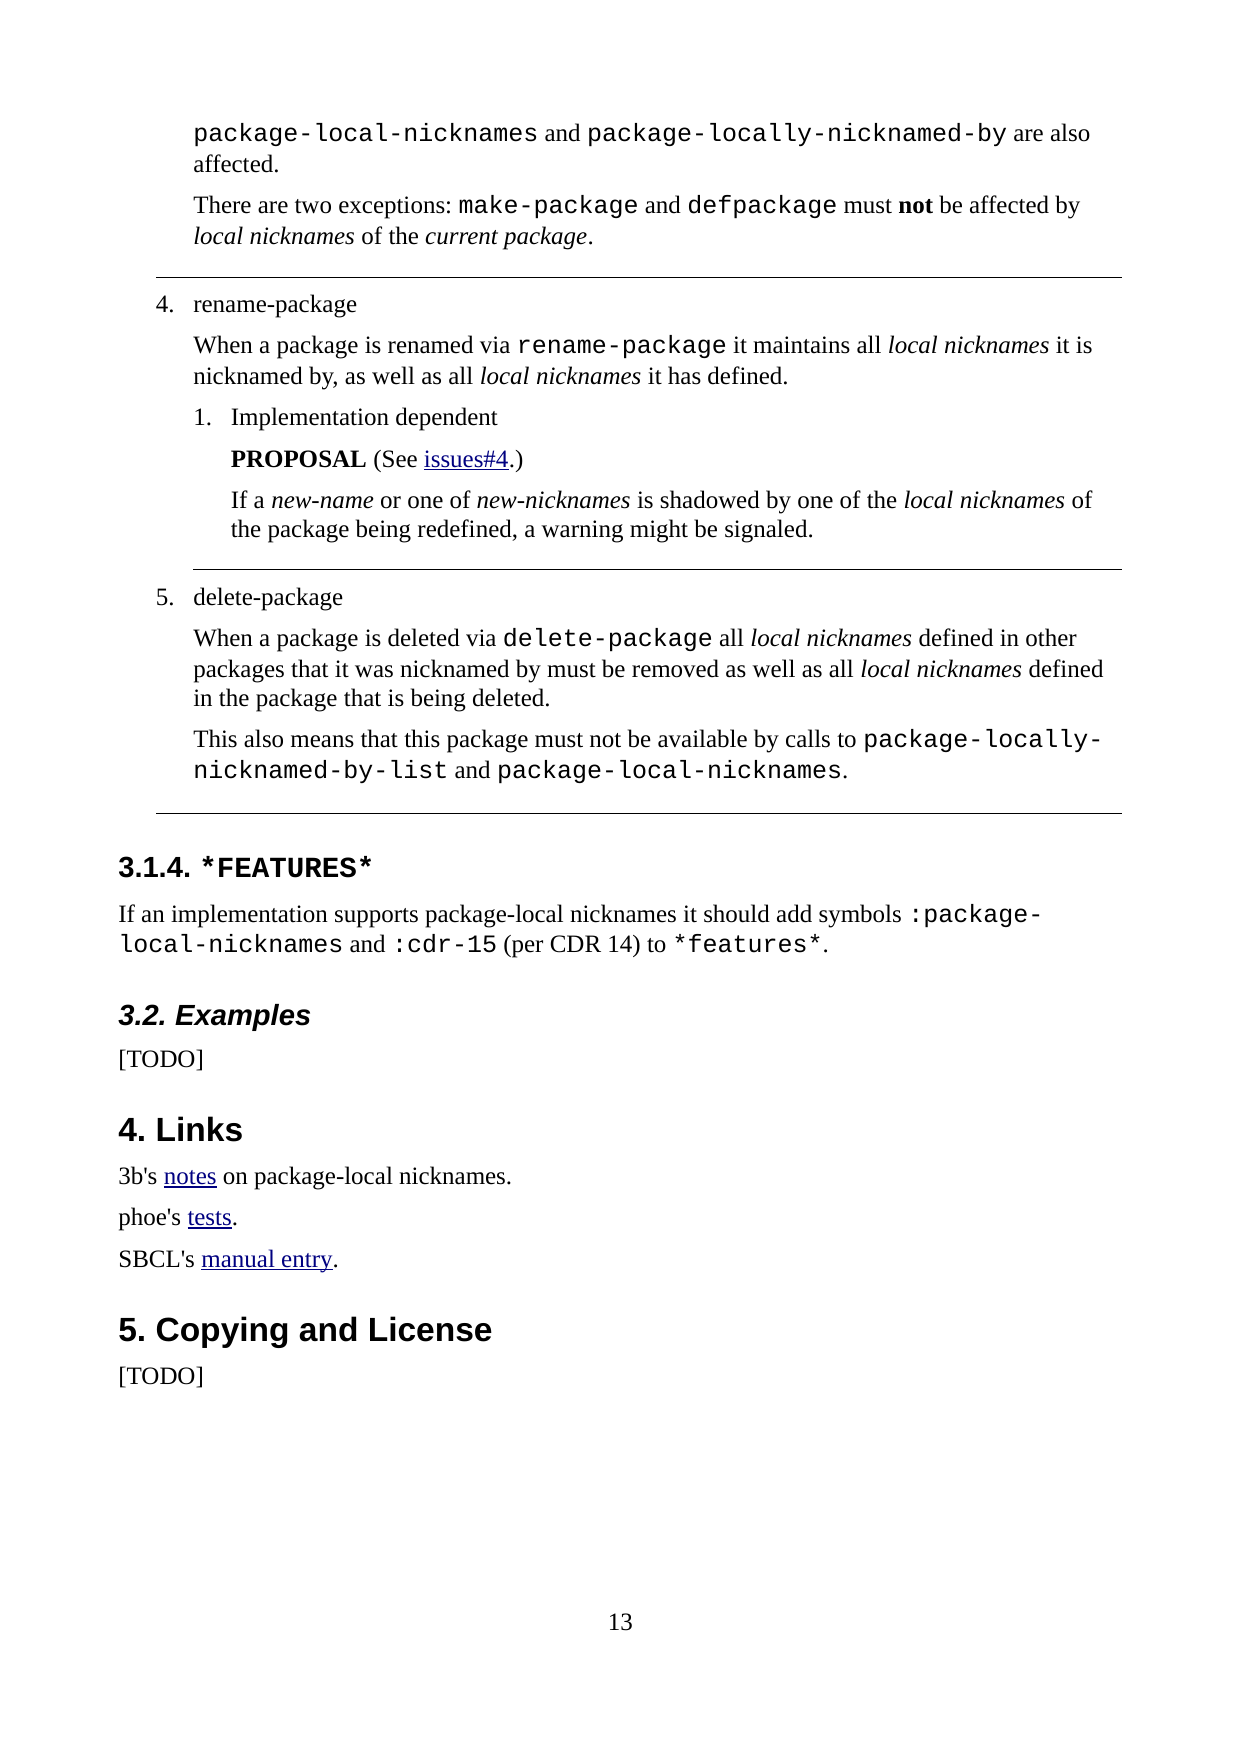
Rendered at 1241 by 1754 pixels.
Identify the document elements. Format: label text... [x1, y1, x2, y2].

list There are two exceptions: make-package and defpackage must not be affected by local nicknames of the current package. [156, 190, 1122, 250]
list rename-package [156, 289, 1122, 318]
subtitle *FEATURES* [118, 850, 1122, 886]
text If an implementation supports package-local nicknames it should add symbols :package-local-nicknames and :cdr-15 (per CDR 14) to *features*. [118, 899, 1122, 960]
subtitle Examples [118, 998, 1122, 1031]
subtitle Links [118, 1110, 1122, 1149]
list delete-package [156, 582, 1122, 611]
text phoe's tests. [118, 1202, 1122, 1231]
text [TODO] [118, 1361, 1122, 1390]
list Implementation dependent [193, 402, 1122, 431]
list When a package is deleted via delete-package all local nicknames defined in other packages that it was nicknamed by must be removed as well as all local nicknames defined in the package that is being deleted. [156, 623, 1122, 711]
list When a package is renamed via rename-package it maintains all local nicknames it is nicknamed by, as well as all local nicknames it has defined. [156, 330, 1122, 390]
text 3b's notes on package-local nicknames. [118, 1161, 1122, 1190]
list This also means that this package must not be available by calls to package-locally-nicknamed-by-list and package-local-nicknames. [156, 724, 1122, 786]
text SBCL's manual entry. [118, 1244, 1122, 1272]
list PROPOSAL (See issues#4.) [193, 444, 1122, 472]
list If a new-name or one of new-nicknames is shadowed by one of the local nicknames of the package being redefined, a warning might be signaled. [193, 485, 1122, 542]
text [TODO] [118, 1044, 1122, 1073]
list package-local-nicknames and package-locally-nicknamed-by are also affected. [156, 118, 1122, 178]
subtitle Copying and License [118, 1310, 1122, 1349]
